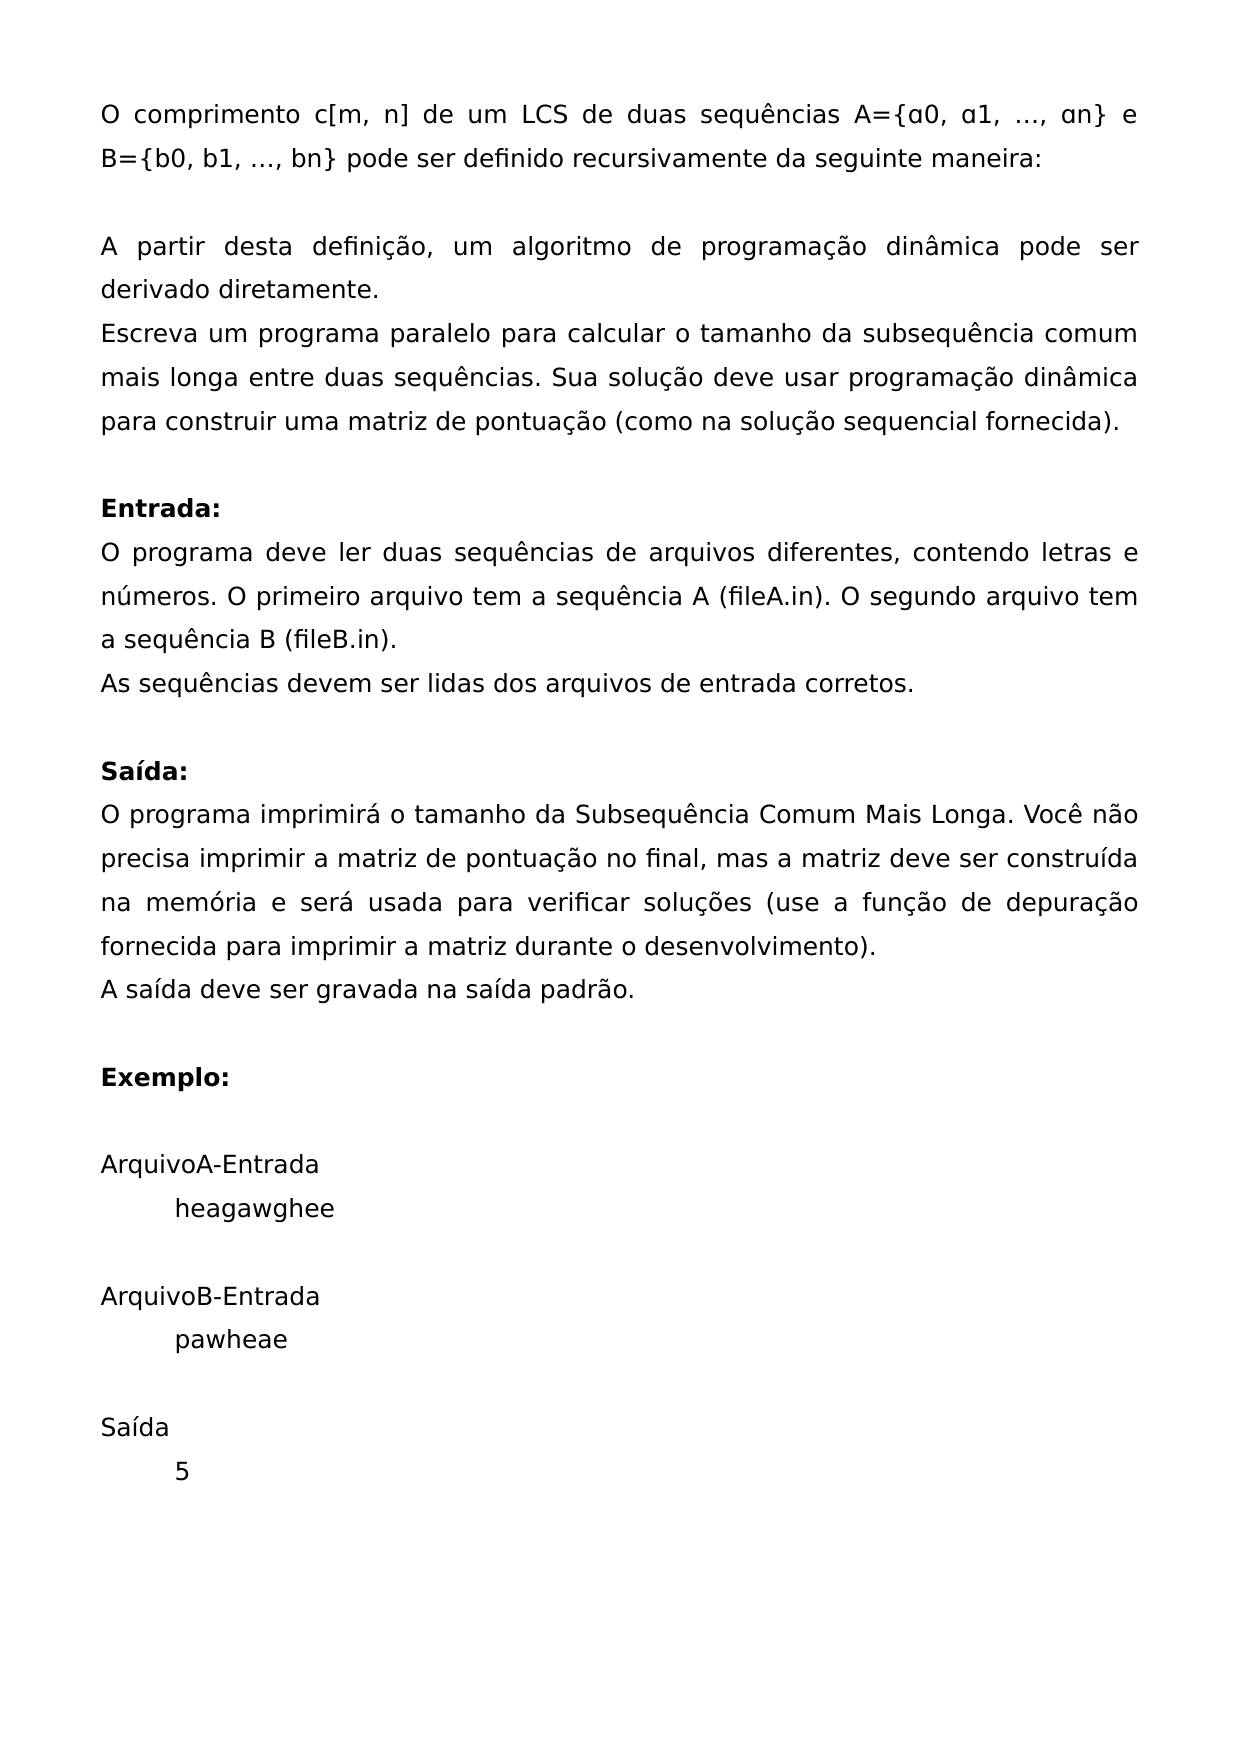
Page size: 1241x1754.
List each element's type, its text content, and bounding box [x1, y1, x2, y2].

text pawheae [100, 1325, 1140, 1354]
text 5 [100, 1457, 1140, 1486]
text As sequências devem ser lidas dos arquivos de entrada corretos. [100, 669, 1140, 698]
text ArquivoA-Entrada [100, 1150, 1140, 1179]
text Saída: [100, 757, 1140, 786]
text Escreva um programa paralelo para calcular o tamanho da subsequência comum mais longa entre duas sequências. Sua solução deve usar programação dinâmica para construir uma matriz de pontuação (como na solução sequencial fornecida). [100, 319, 1140, 436]
text Entrada: [100, 494, 1140, 523]
text A partir desta definição, um algoritmo de programação dinâmica pode ser derivado diretamente. [100, 232, 1140, 304]
text Exemplo: [100, 1063, 1140, 1092]
text ArquivoB-Entrada [100, 1282, 1140, 1311]
text O comprimento c[m, n] de um LCS de duas sequências A={ɑ0, ɑ1, …, ɑn} e B={b0, b1, …, bn} pode ser definido recursivamente da seguinte maneira: [100, 100, 1140, 173]
text A saída deve ser gravada na saída padrão. [100, 975, 1140, 1004]
text Saída [100, 1413, 1140, 1442]
text O programa deve ler duas sequências de arquivos diferentes, contendo letras e números. O primeiro arquivo tem a sequência A (fileA.in). O segundo arquivo tem a sequência B (fileB.in). [100, 538, 1140, 654]
text heagawghee [100, 1194, 1140, 1223]
text O programa imprimirá o tamanho da Subsequência Comum Mais Longa. Você não precisa imprimir a matriz de pontuação no final, mas a matriz deve ser construída na memória e será usada para verificar soluções (use a função de depuração fornecida para imprimir a matriz durante o desenvolvimento). [100, 800, 1140, 961]
